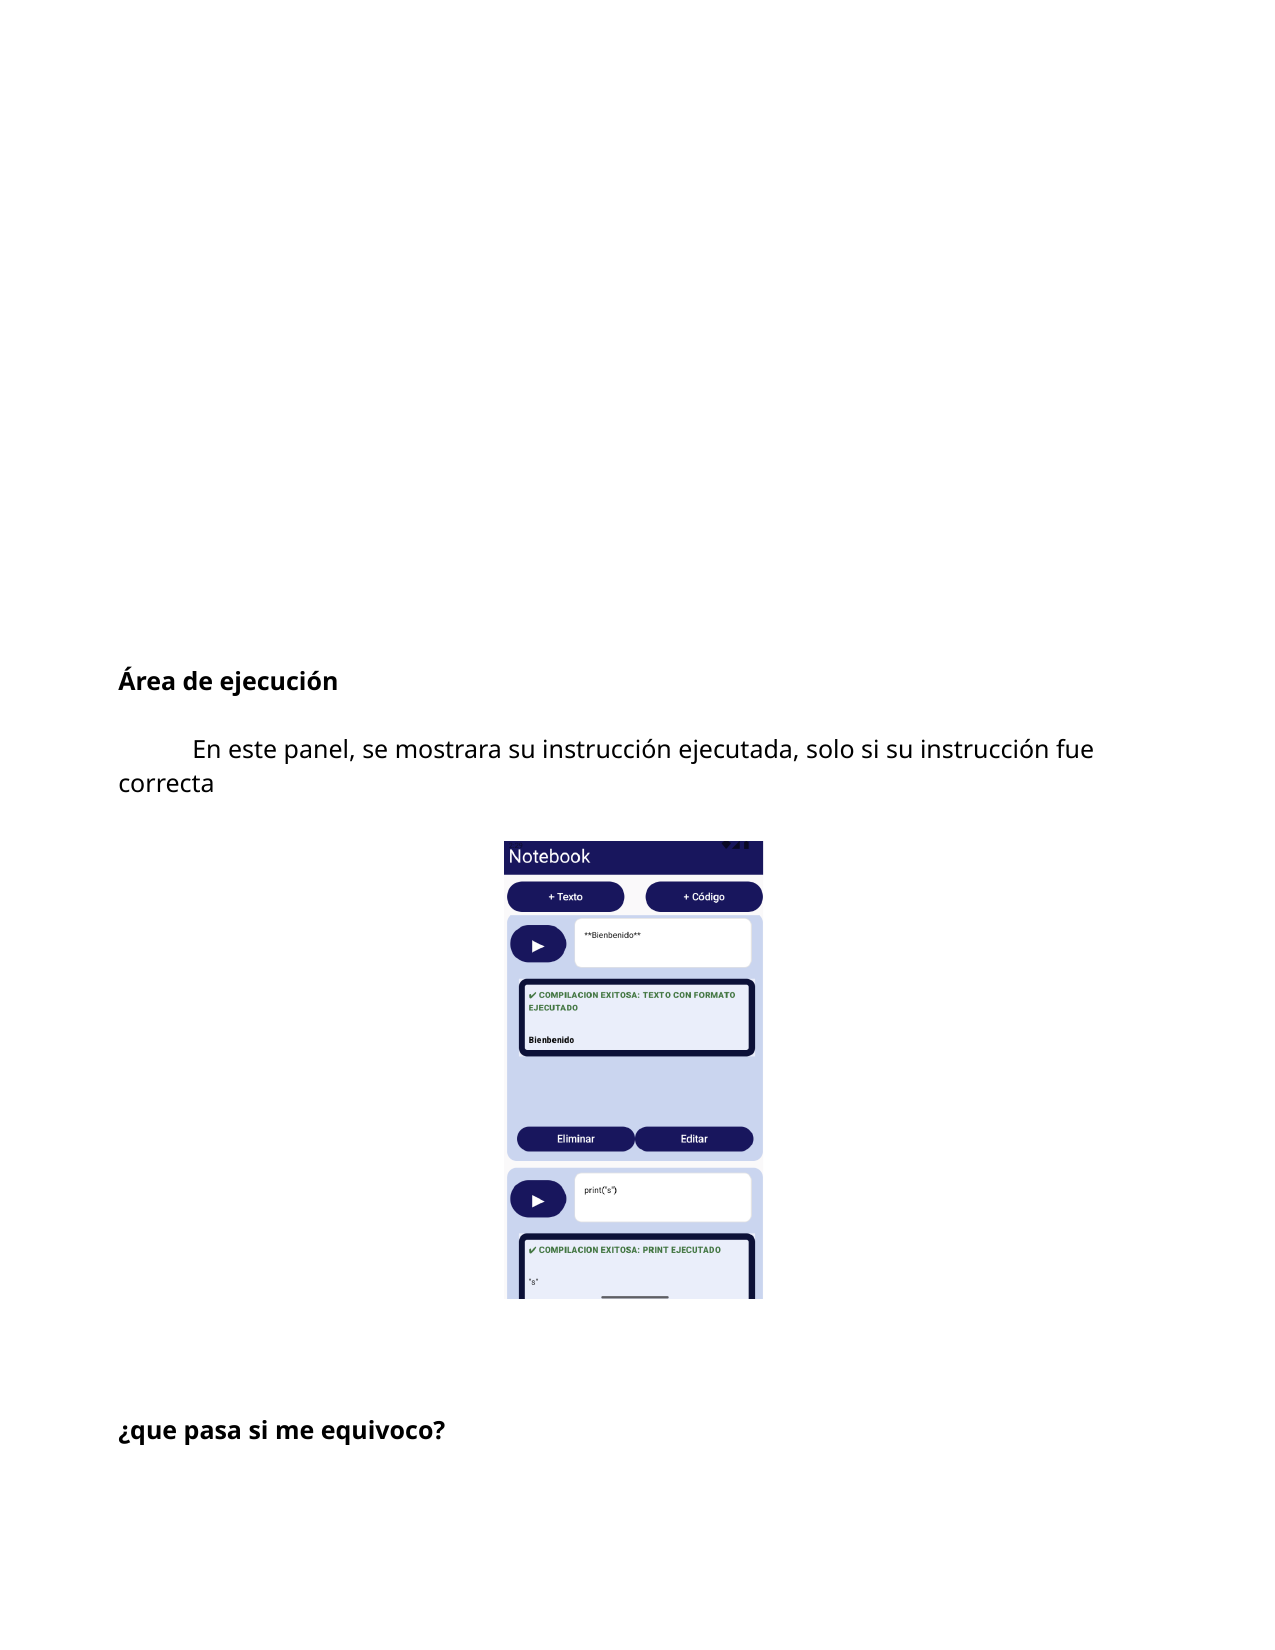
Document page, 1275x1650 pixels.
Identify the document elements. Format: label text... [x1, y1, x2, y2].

text ¿que pasa si me equivoco? [118, 1412, 1157, 1447]
text Área de ejecución [118, 663, 1157, 697]
text En este panel, se mostrara su instrucción ejecutada, solo si su instrucción fue correcta [118, 731, 1157, 799]
picture [504, 841, 764, 1299]
